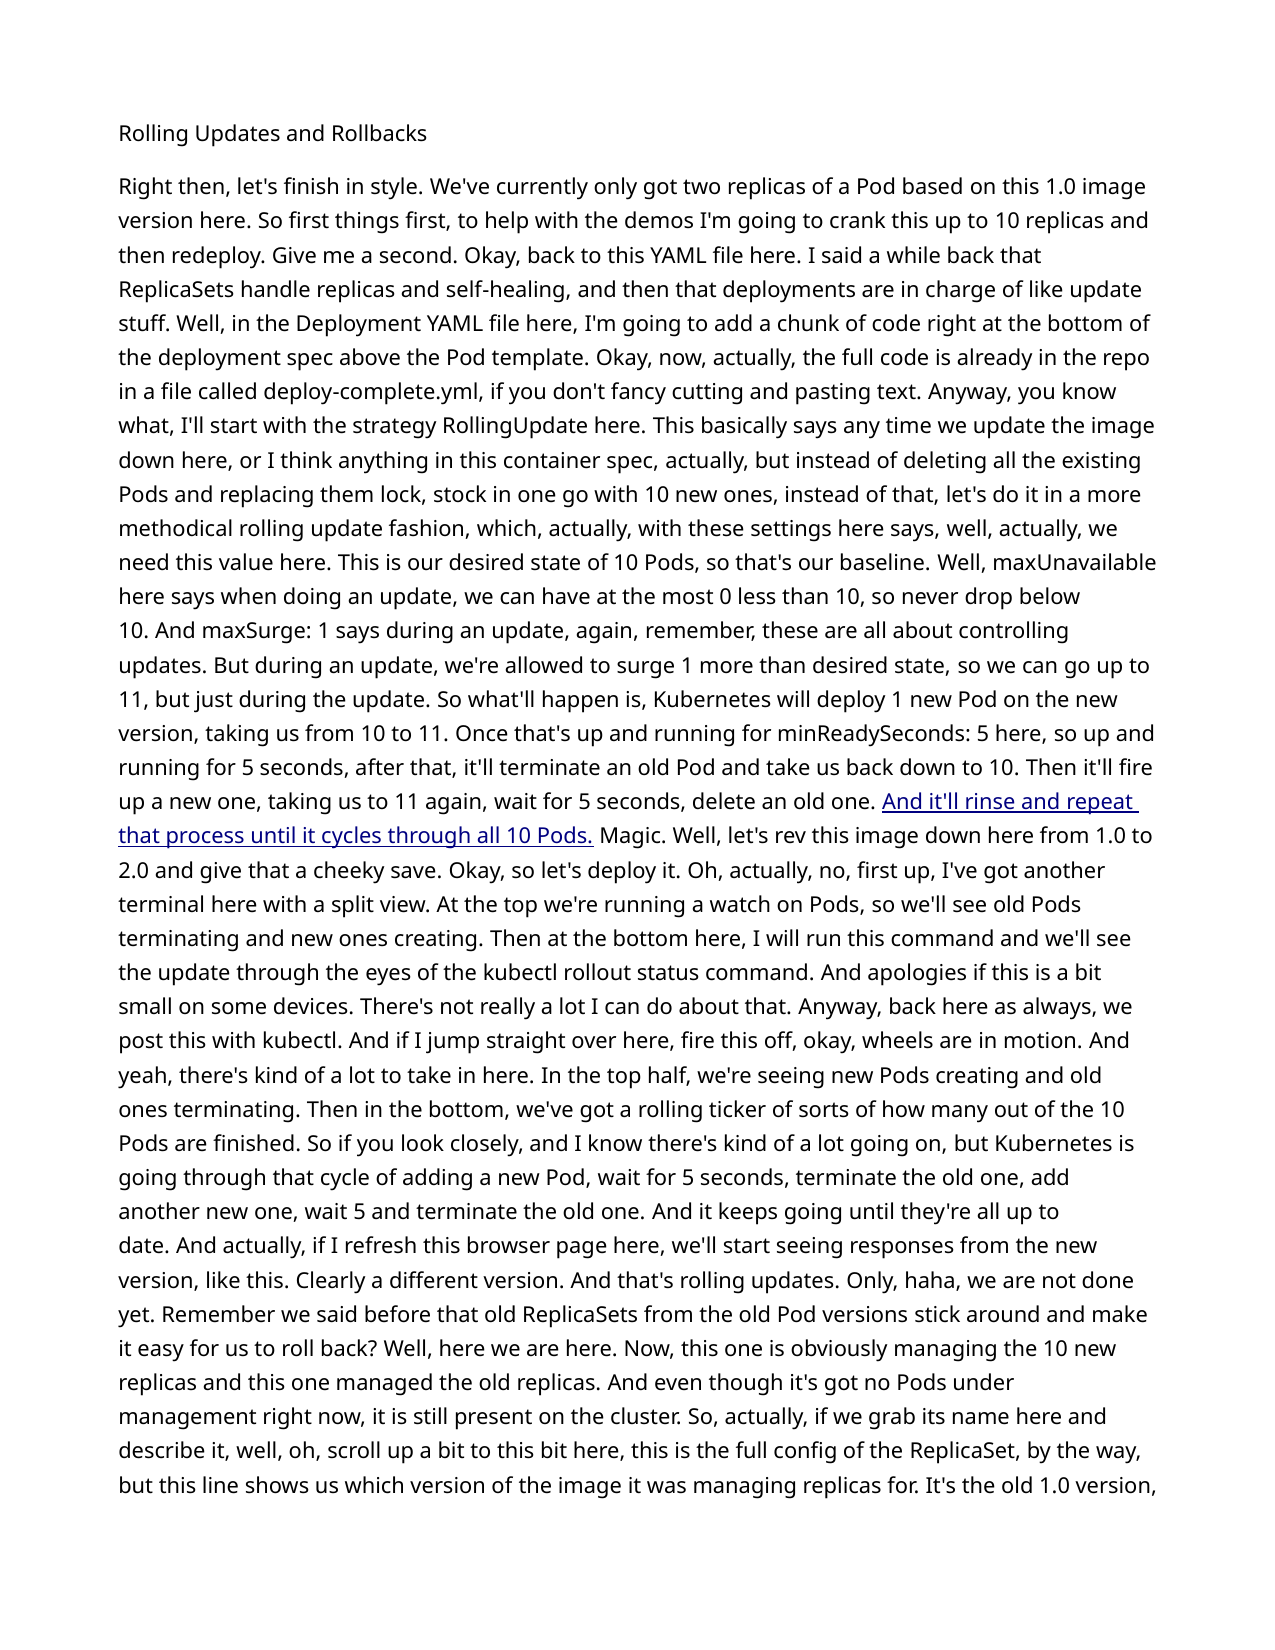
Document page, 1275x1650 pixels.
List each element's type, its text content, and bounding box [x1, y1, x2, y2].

text Right then, let's finish in style. We've currently only got two replicas of a Pod based on this 1.0 image version here. So first things first, to help with the demos I'm going to crank this up to 10 replicas and then redeploy. Give me a second. Okay, back to this YAML file here. I said a while back that ReplicaSets handle replicas and self‑healing, and then that deployments are in charge of like update stuff. Well, in the Deployment YAML file here, I'm going to add a chunk of code right at the bottom of the deployment spec above the Pod template. Okay, now, actually, the full code is already in the repo in a file called deploy‑complete.yml, if you don't fancy cutting and pasting text. Anyway, you know what, I'll start with the strategy RollingUpdate here. This basically says any time we update the image down here, or I think anything in this container spec, actually, but instead of deleting all the existing Pods and replacing them lock, stock in one go with 10 new ones, instead of that, let's do it in a more methodical rolling update fashion, which, actually, with these settings here says, well, actually, we need this value here. This is our desired state of 10 Pods, so that's our baseline. Well, maxUnavailable here says when doing an update, we can have at the most 0 less than 10, so never drop below 10. And maxSurge: 1 says during an update, again, remember, these are all about controlling updates. But during an update, we're allowed to surge 1 more than desired state, so we can go up to 11, but just during the update. So what'll happen is, Kubernetes will deploy 1 new Pod on the new version, taking us from 10 to 11. Once that's up and running for minReadySeconds: 5 here, so up and running for 5 seconds, after that, it'll terminate an old Pod and take us back down to 10. Then it'll fire up a new one, taking us to 11 again, wait for 5 seconds, delete an old one. And it'll rinse and repeat that process until it cycles through all 10 Pods. Magic. Well, let's rev this image down here from 1.0 to 2.0 and give that a cheeky save. Okay, so let's deploy it. Oh, actually, no, first up, I've got another terminal here with a split view. At the top we're running a watch on Pods, so we'll see old Pods terminating and new ones creating. Then at the bottom here, I will run this command and we'll see the update through the eyes of the kubectl rollout status command. And apologies if this is a bit small on some devices. There's not really a lot I can do about that. Anyway, back here as always, we post this with kubectl. And if I jump straight over here, fire this off, okay, wheels are in motion. And yeah, there's kind of a lot to take in here. In the top half, we're seeing new Pods creating and old ones terminating. Then in the bottom, we've got a rolling ticker of sorts of how many out of the 10 Pods are finished. So if you look closely, and I know there's kind of a lot going on, but Kubernetes is going through that cycle of adding a new Pod, wait for 5 seconds, terminate the old one, add another new one, wait 5 and terminate the old one. And it keeps going until they're all up to date. And actually, if I refresh this browser page here, we'll start seeing responses from the new version, like this. Clearly a different version. And that's rolling updates. Only, haha, we are not done yet. Remember we said before that old ReplicaSets from the old Pod versions stick around and make it easy for us to roll back? Well, here we are here. Now, this one is obviously managing the 10 new replicas and this one managed the old replicas. And even though it's got no Pods under management right now, it is still present on the cluster. So, actually, if we grab its name here and describe it, well, oh, scroll up a bit to this bit here, this is the full config of the ReplicaSet, by the way, but this line shows us which version of the image it was managing replicas for. It's the old 1.0 version, [118, 171, 1157, 1499]
subtitle Rolling Updates and Rollbacks [118, 118, 1157, 148]
